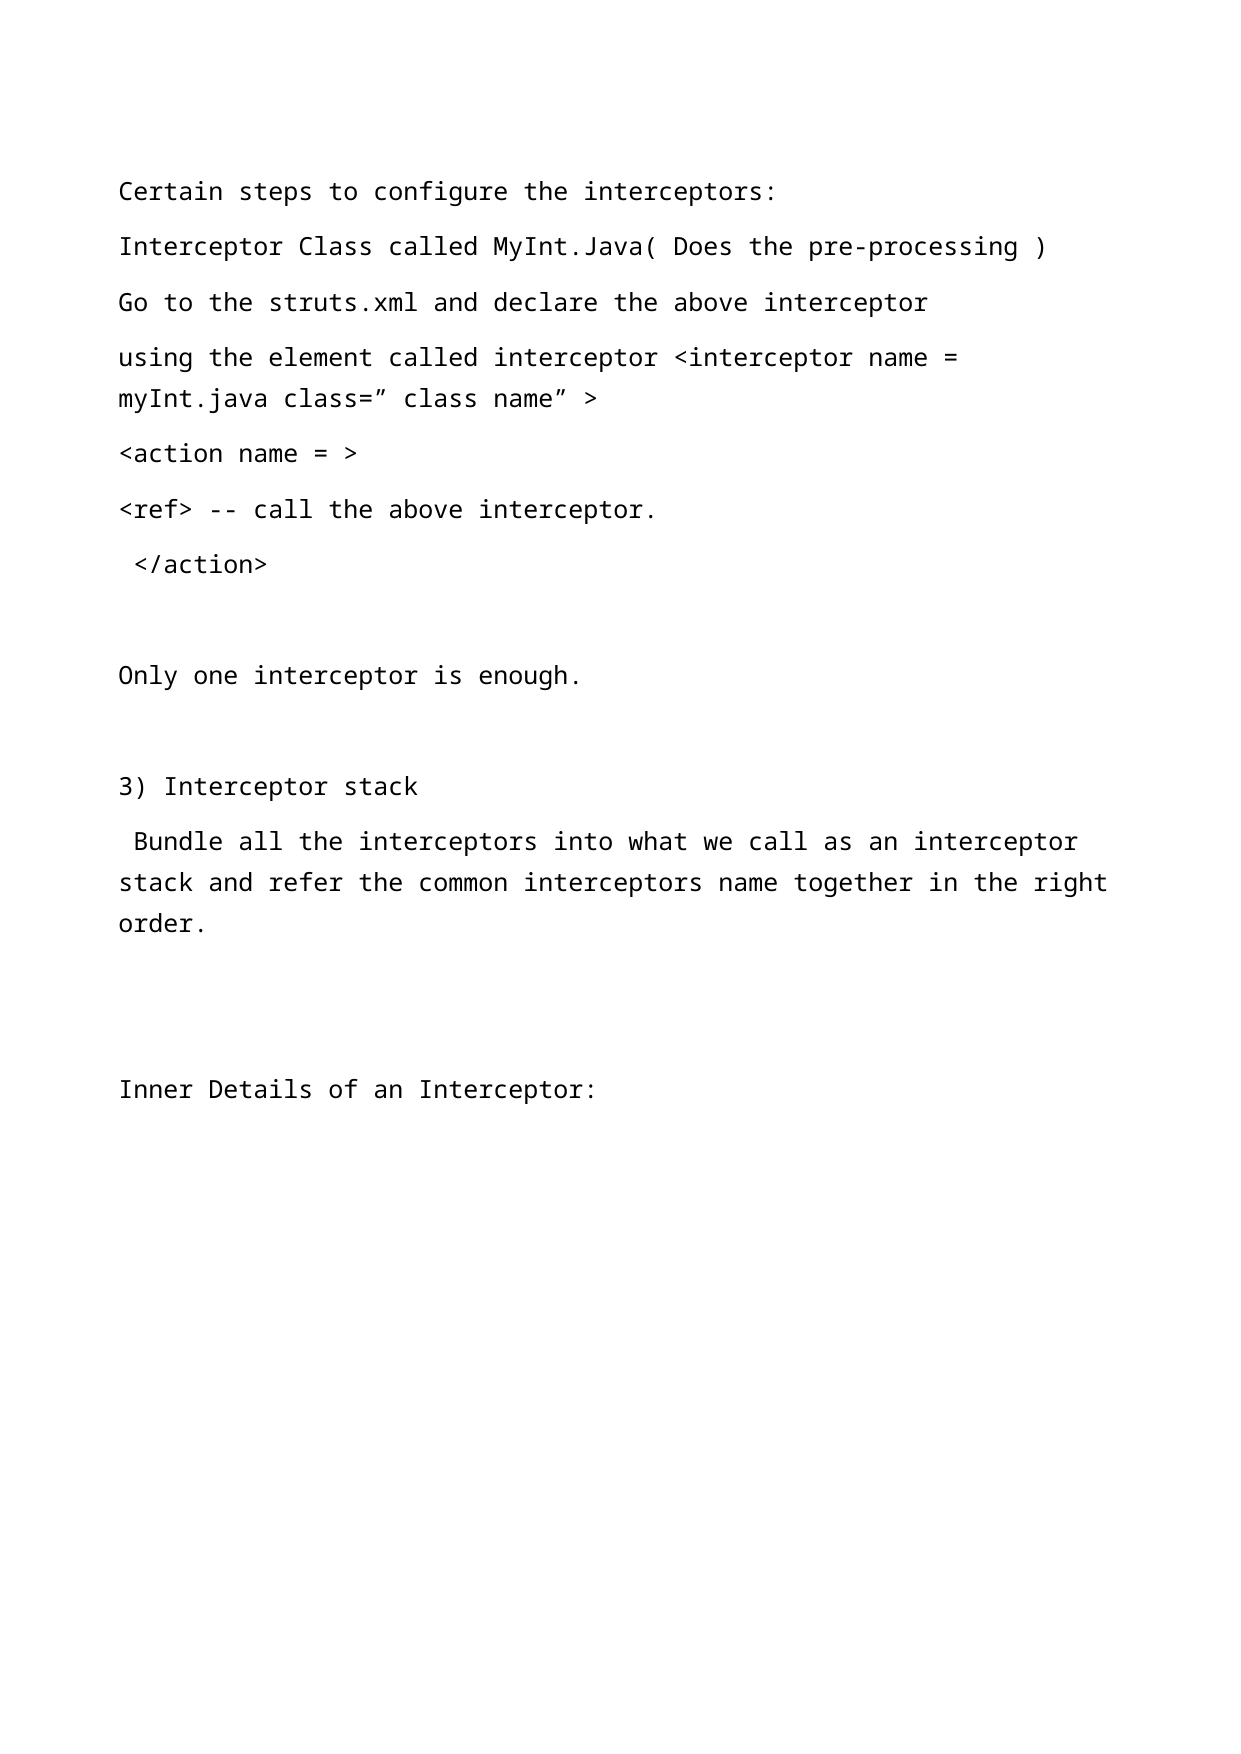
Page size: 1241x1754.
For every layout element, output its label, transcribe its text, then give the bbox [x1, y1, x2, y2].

text Only one interceptor is enough. [118, 658, 1122, 692]
text Interceptor Class called MyInt.Java( Does the pre-processing ) [118, 229, 1122, 263]
text Inner Details of an Interceptor: [118, 1072, 1122, 1106]
text <action name = > [118, 436, 1122, 470]
text </action> [118, 547, 1122, 581]
text using the element called interceptor <interceptor name = myInt.java class=” class name” > [118, 340, 1122, 415]
text Certain steps to configure the interceptors: [118, 173, 1122, 208]
text Bundle all the interceptors into what we call as an interceptor stack and refer the common interceptors name together in the right order. [118, 824, 1122, 940]
text 3) Interceptor stack [118, 768, 1122, 803]
text Go to the struts.xml and declare the above interceptor [118, 284, 1122, 318]
text <ref> -- call the above interceptor. [118, 491, 1122, 526]
